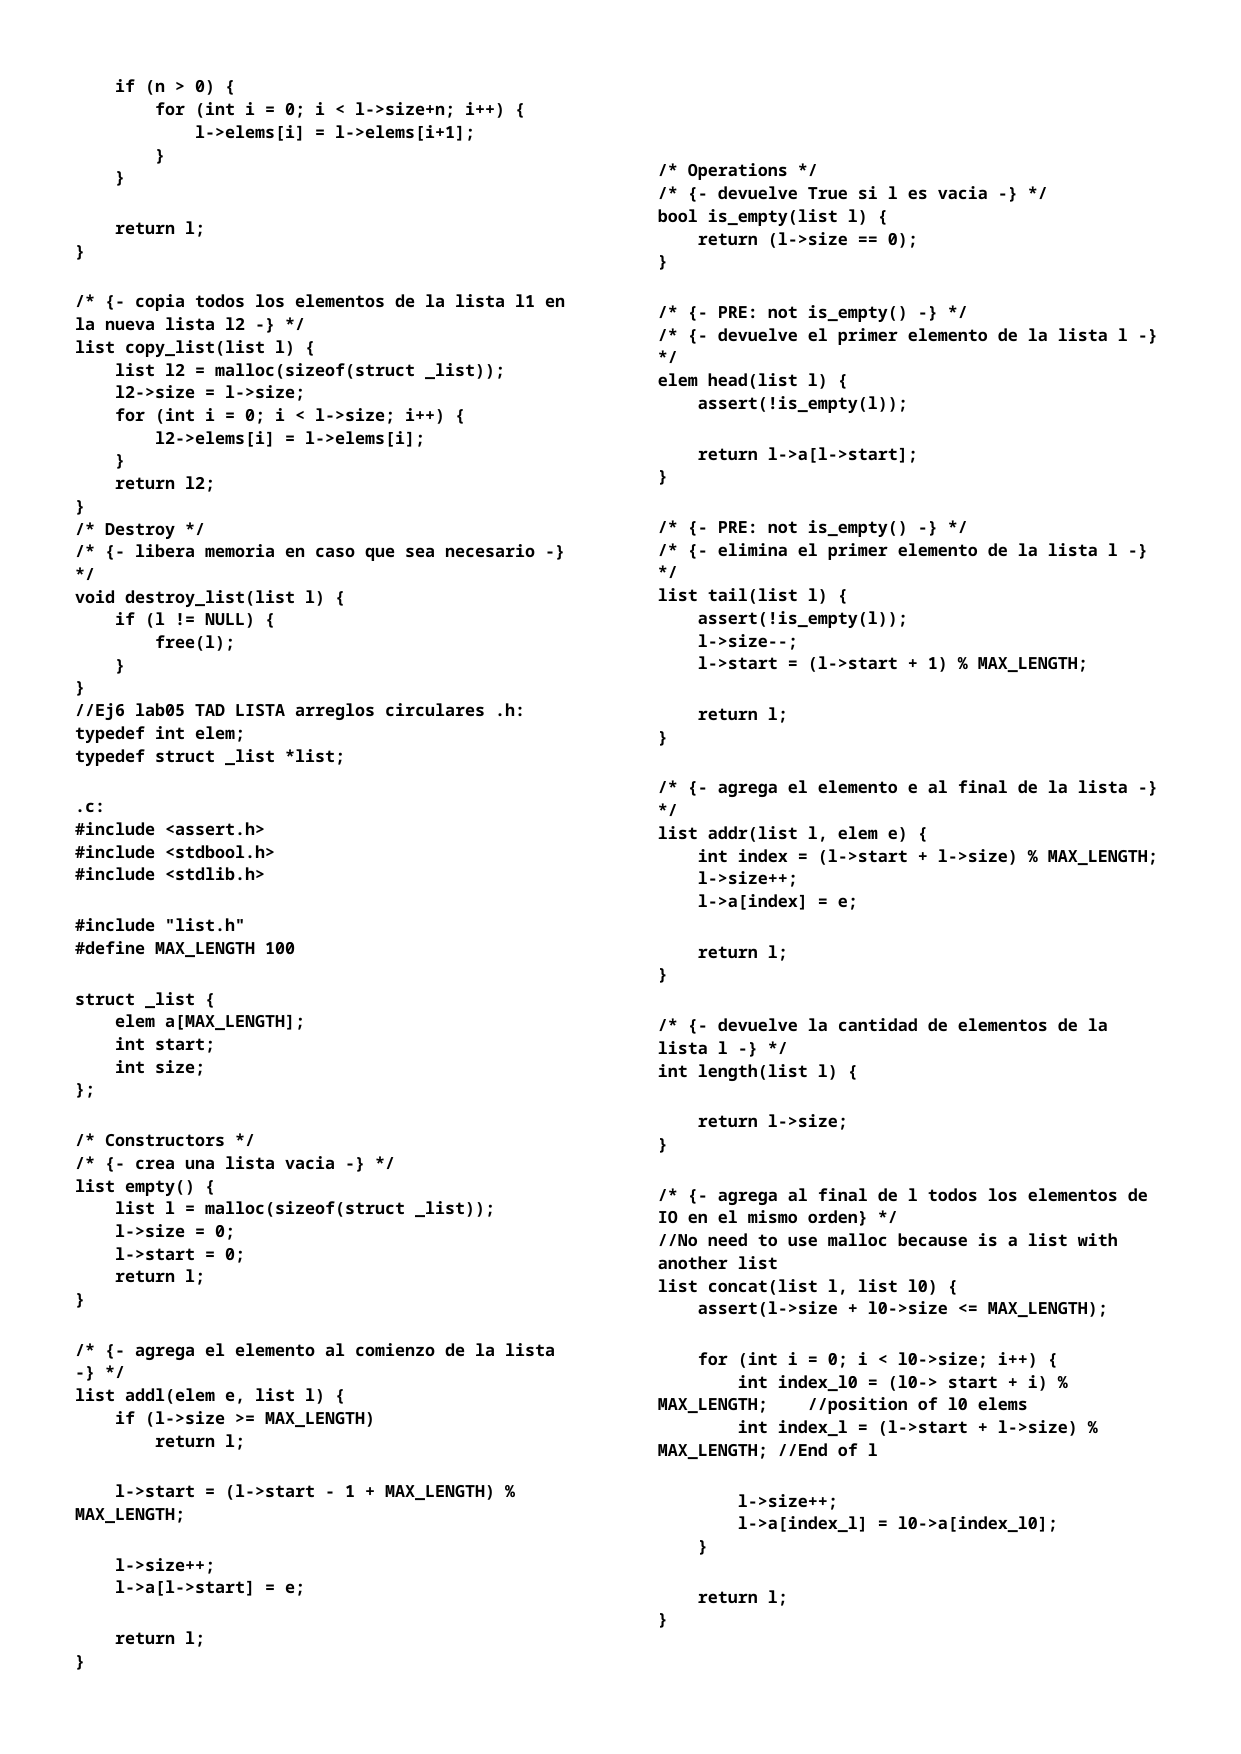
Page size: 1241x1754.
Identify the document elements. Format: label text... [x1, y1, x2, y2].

text l->a[l->start] = e; [75, 1576, 583, 1599]
text return l; [658, 1585, 1165, 1608]
text assert(l->size + l0->size <= MAX_LENGTH); [658, 1297, 1165, 1319]
text l->size++; [75, 1553, 583, 1576]
text int index_l0 = (l0-> start + i) % MAX_LENGTH; //position of l0 elems [658, 1370, 1165, 1416]
text l->start = (l->start - 1 + MAX_LENGTH) % MAX_LENGTH; [75, 1480, 583, 1525]
text /* {- PRE: not is_empty() -} */ [658, 301, 1165, 323]
text assert(!is_empty(l)); [658, 391, 1165, 414]
text list l = malloc(sizeof(struct _list)); [75, 1197, 583, 1219]
text l->size++; [658, 1489, 1165, 1512]
text } [658, 250, 1165, 273]
text if (l->size >= MAX_LENGTH) [75, 1407, 583, 1429]
text int start; [75, 1033, 583, 1055]
text l->start = 0; [75, 1242, 583, 1265]
text } [658, 963, 1165, 986]
text #include <stdbool.h> [75, 840, 583, 863]
text if (n > 0) { [75, 75, 583, 98]
text l2->elems[i] = l->elems[i]; [75, 426, 583, 449]
text l2->size = l->size; [75, 381, 583, 403]
text l->elems[i] = l->elems[i+1]; [75, 120, 583, 143]
text if (l != NULL) { [75, 608, 583, 631]
text free(l); [75, 631, 583, 653]
text return l; [658, 703, 1165, 725]
text } [75, 494, 583, 517]
text list copy_list(list l) { [75, 335, 583, 358]
text for (int i = 0; i < l->size; i++) { [75, 403, 583, 426]
text /* {- devuelve True si l es vacia -} */ [658, 182, 1165, 204]
text elem head(list l) { [658, 369, 1165, 391]
text void destroy_list(list l) { [75, 585, 583, 608]
text elem a[MAX_LENGTH]; [75, 1010, 583, 1033]
text return (l->size == 0); [658, 227, 1165, 250]
text list tail(list l) { [658, 584, 1165, 606]
text #include "list.h" [75, 914, 583, 936]
text return l->a[l->start]; [658, 442, 1165, 465]
text /* {- agrega al final de l todos los elementos de IO en el mismo orden} */ [658, 1183, 1165, 1229]
text .c: [75, 795, 583, 818]
text return l; [75, 1627, 583, 1649]
text /* {- copia todos los elementos de la lista l1 en la nueva lista l2 -} */ [75, 290, 583, 335]
text } [75, 239, 583, 262]
text struct _list { [75, 987, 583, 1010]
text } [658, 1534, 1165, 1557]
text /* Operations */ [658, 159, 1165, 182]
text l->size++; [658, 867, 1165, 889]
text return l; [75, 1429, 583, 1452]
text l->size = 0; [75, 1219, 583, 1242]
text } [75, 1649, 583, 1672]
text /* {- PRE: not is_empty() -} */ [658, 516, 1165, 538]
text bool is_empty(list l) { [658, 204, 1165, 227]
text /* Constructors */ [75, 1129, 583, 1151]
text } [75, 653, 583, 676]
text typedef struct _list *list; [75, 744, 583, 767]
text } [658, 1133, 1165, 1155]
text #define MAX_LENGTH 100 [75, 936, 583, 959]
text return l; [75, 217, 583, 239]
text /* {- crea una lista vacia -} */ [75, 1151, 583, 1174]
text /* {- agrega el elemento al comienzo de la lista -} */ [75, 1338, 583, 1384]
text typedef int elem; [75, 721, 583, 744]
text } [658, 725, 1165, 748]
text /* Destroy */ [75, 517, 583, 540]
text assert(!is_empty(l)); [658, 606, 1165, 629]
text #include <assert.h> [75, 818, 583, 840]
text /* {- libera memoria en caso que sea necesario -} */ [75, 540, 583, 585]
text list l2 = malloc(sizeof(struct _list)); [75, 358, 583, 381]
text return l->size; [658, 1110, 1165, 1133]
text list addr(list l, elem e) { [658, 821, 1165, 844]
text int length(list l) { [658, 1059, 1165, 1082]
text /* {- devuelve la cantidad de elementos de la lista l -} */ [658, 1014, 1165, 1059]
text //No need to use malloc because is a list with another list [658, 1229, 1165, 1274]
text } [75, 676, 583, 699]
text } [658, 1608, 1165, 1631]
text /* {- devuelve el primer elemento de la lista l -} */ [658, 323, 1165, 369]
text int size; [75, 1055, 583, 1078]
text list addl(elem e, list l) { [75, 1384, 583, 1407]
text int index = (l->start + l->size) % MAX_LENGTH; [658, 844, 1165, 867]
text #include <stdlib.h> [75, 863, 583, 886]
text l->start = (l->start + 1) % MAX_LENGTH; [658, 652, 1165, 674]
text int index_l = (l->start + l->size) % MAX_LENGTH; //End of l [658, 1416, 1165, 1461]
text list concat(list l, list l0) { [658, 1274, 1165, 1297]
text l->a[index_l] = l0->a[index_l0]; [658, 1512, 1165, 1534]
text l->size--; [658, 629, 1165, 652]
text }; [75, 1078, 583, 1101]
text } [75, 1288, 583, 1310]
text return l2; [75, 472, 583, 494]
text for (int i = 0; i < l->size+n; i++) { [75, 98, 583, 120]
text } [658, 465, 1165, 488]
text //Ej6 lab05 TAD LISTA arreglos circulares .h: [75, 699, 583, 721]
text l->a[index] = e; [658, 889, 1165, 912]
text /* {- elimina el primer elemento de la lista l -} */ [658, 538, 1165, 584]
text return l; [75, 1265, 583, 1288]
text /* {- agrega el elemento e al final de la lista -} */ [658, 776, 1165, 821]
text list empty() { [75, 1174, 583, 1197]
text for (int i = 0; i < l0->size; i++) { [658, 1348, 1165, 1370]
text } [75, 449, 583, 472]
text } [75, 143, 583, 166]
text } [75, 166, 583, 188]
text return l; [658, 940, 1165, 963]
